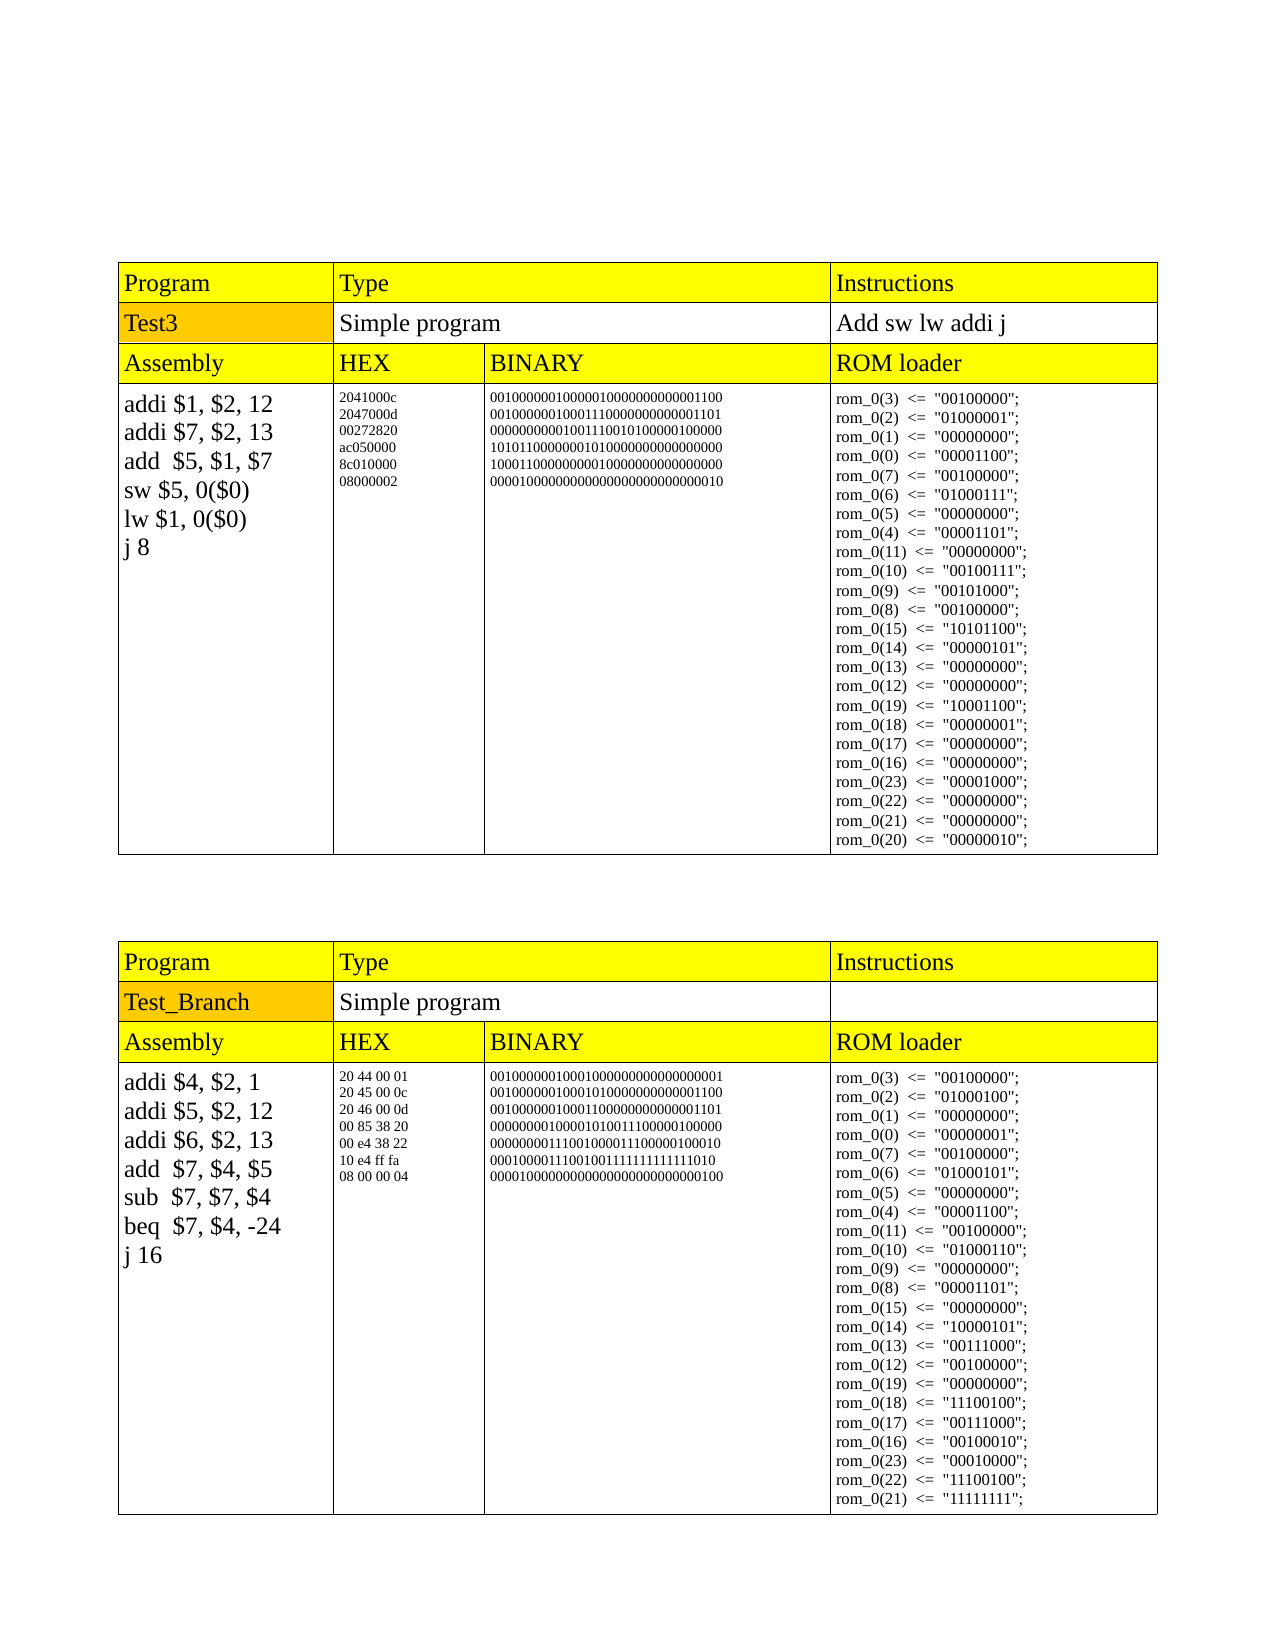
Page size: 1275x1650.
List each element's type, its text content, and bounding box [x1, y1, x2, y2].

table_cell BINARY [485, 344, 830, 383]
table_header Type [334, 942, 830, 981]
table_cell ROM loader [831, 344, 1157, 383]
table_cell 20 44 00 01 20 45 00 0c 20 46 00 0d 00 85 38 20 00 e4 38 22 10 e4 ff fa 08 00 00 04 [334, 1063, 484, 1514]
table_cell 00100000010001000000000000000001 00100000010001010000000000001100 00100000010001100000000000001101 00000000100001010011100000100000 00000000111001000011100000100010 00010000111001001111111111111010 00001000000000000000000000000100 [485, 1063, 830, 1514]
table_cell Assembly [119, 344, 333, 383]
table_header Program [119, 942, 333, 981]
table_cell 2041000c 2047000d 00272820 ac050000 8c010000 08000002 [334, 384, 484, 854]
table_cell BINARY [485, 1022, 830, 1062]
table_header Program [119, 263, 333, 302]
table_cell [831, 982, 1157, 1021]
table_cell Simple program [334, 303, 830, 342]
table_header Instructions [831, 263, 1157, 302]
table_cell Simple program [334, 982, 830, 1021]
table_cell ROM loader [831, 1022, 1157, 1062]
table_header Type [334, 263, 830, 302]
table_cell addi $4, $2, 1 addi $5, $2, 12 addi $6, $2, 13 add $7, $4, $5 sub $7, $7, $4 beq $7, $4, -24 j 16 [119, 1063, 333, 1514]
table_cell Add sw lw addi j [831, 303, 1157, 342]
table_cell HEX [334, 344, 484, 383]
table_cell Test_Branch [119, 982, 333, 1021]
table_cell Assembly [119, 1022, 333, 1062]
table_cell rom_0(3) <= "00100000"; rom_0(2) <= "01000100"; rom_0(1) <= "00000000"; rom_0(0) <= "00000001"; rom_0(7) <= "00100000"; rom_0(6) <= "01000101"; rom_0(5) <= "00000000"; rom_0(4) <= "00001100"; rom_0(11) <= "00100000"; rom_0(10) <= "01000110"; rom_0(9) <= "00000000"; rom_0(8) <= "00001101"; rom_0(15) <= "00000000"; rom_0(14) <= "10000101"; rom_0(13) <= "00111000"; rom_0(12) <= "00100000"; rom_0(19) <= "00000000"; rom_0(18) <= "11100100"; rom_0(17) <= "00111000"; rom_0(16) <= "00100010"; rom_0(23) <= "00010000"; rom_0(22) <= "11100100"; rom_0(21) <= "11111111"; [831, 1063, 1157, 1514]
table_cell rom_0(3) <= "00100000"; rom_0(2) <= "01000001"; rom_0(1) <= "00000000"; rom_0(0) <= "00001100"; rom_0(7) <= "00100000"; rom_0(6) <= "01000111"; rom_0(5) <= "00000000"; rom_0(4) <= "00001101"; rom_0(11) <= "00000000"; rom_0(10) <= "00100111"; rom_0(9) <= "00101000"; rom_0(8) <= "00100000"; rom_0(15) <= "10101100"; rom_0(14) <= "00000101"; rom_0(13) <= "00000000"; rom_0(12) <= "00000000"; rom_0(19) <= "10001100"; rom_0(18) <= "00000001"; rom_0(17) <= "00000000"; rom_0(16) <= "00000000"; rom_0(23) <= "00001000"; rom_0(22) <= "00000000"; rom_0(21) <= "00000000"; rom_0(20) <= "00000010"; [831, 384, 1157, 854]
table_header Instructions [831, 942, 1157, 981]
table_cell addi $1, $2, 12 addi $7, $2, 13 add $5, $1, $7 sw $5, 0($0) lw $1, 0($0) j 8 [119, 384, 333, 854]
table_cell HEX [334, 1022, 484, 1062]
table_cell Test3 [119, 303, 333, 342]
table_cell 00100000010000010000000000001100 00100000010001110000000000001101 00000000001001110010100000100000 10101100000001010000000000000000 10001100000000010000000000000000 00001000000000000000000000000010 [485, 384, 830, 854]
